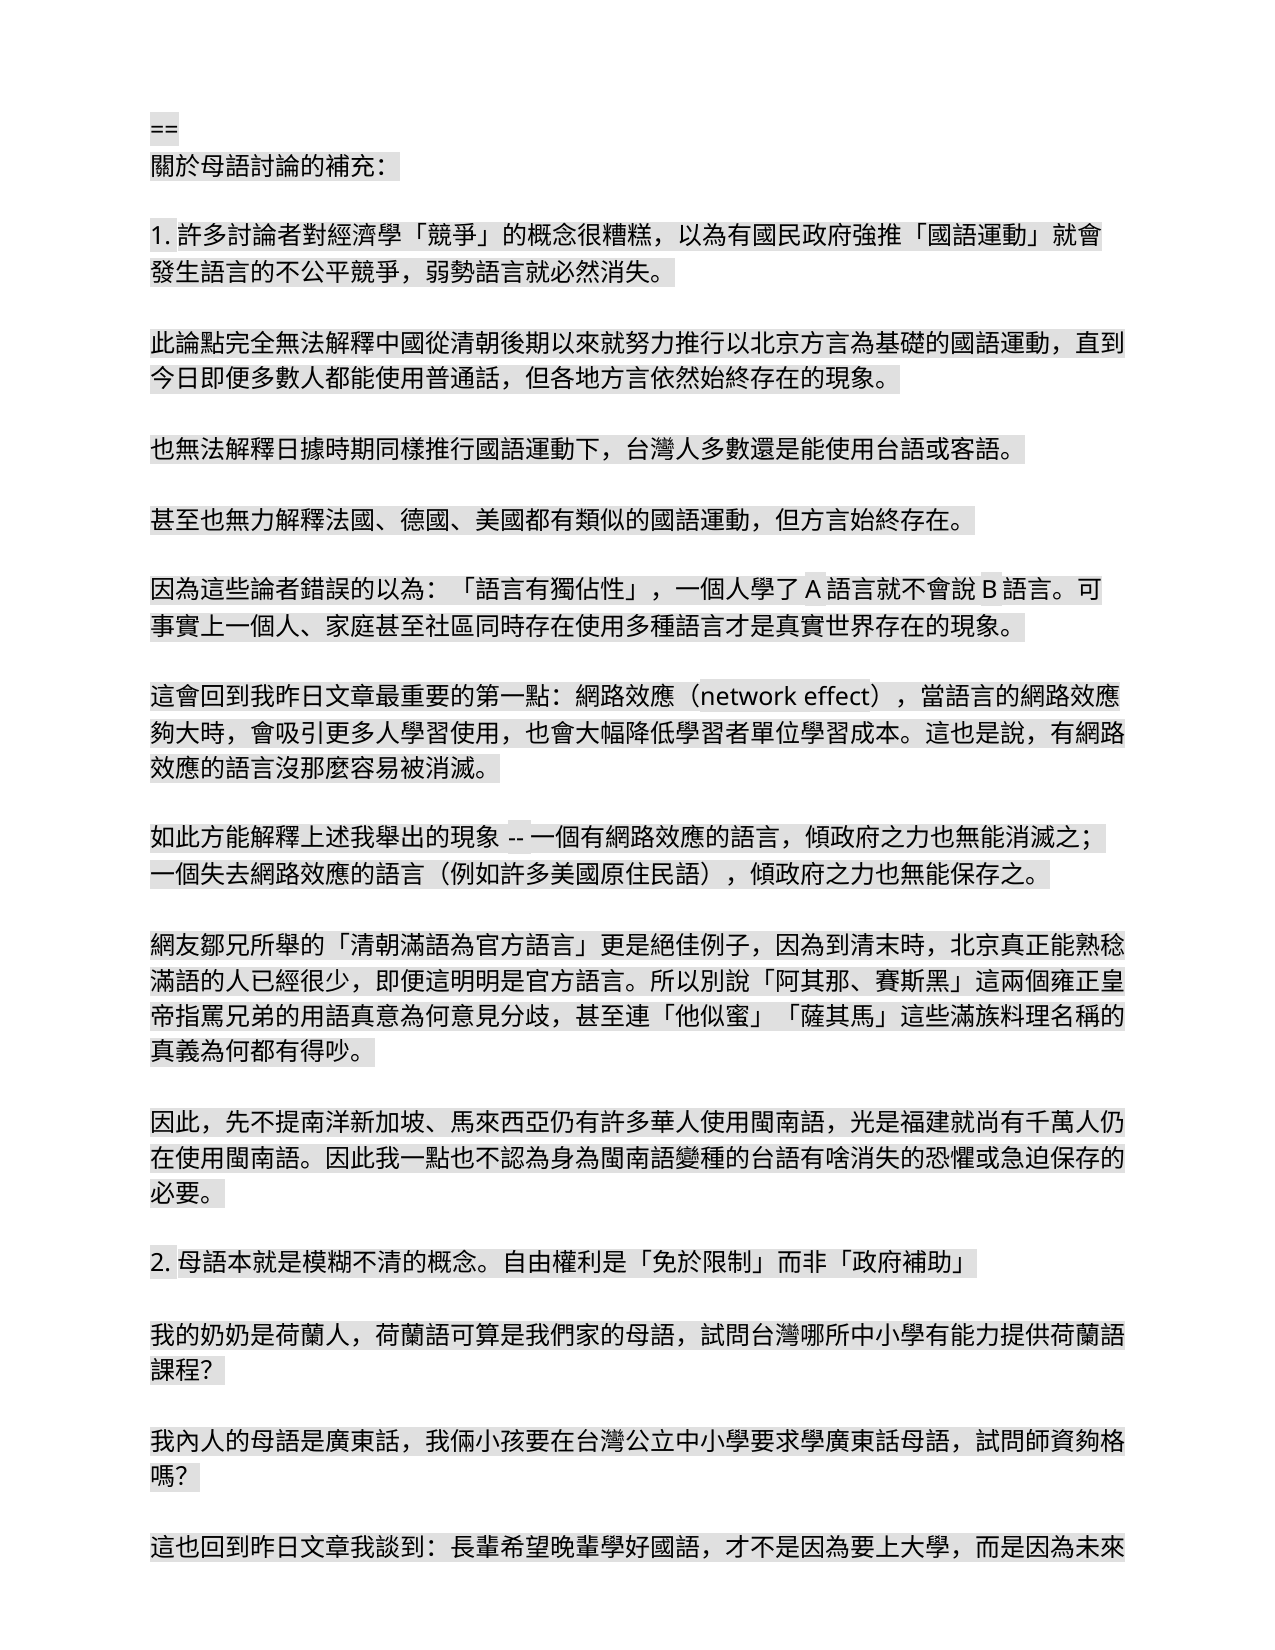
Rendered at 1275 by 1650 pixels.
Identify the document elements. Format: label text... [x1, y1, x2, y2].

text 關於語言消亡的問題我想分享一篇文章 另外就我所知，對岸在新疆或西藏都還是不乏當地語言的電視頻道，也沒有被官方禁止使用，維吾爾族語更是自治區中的官方語言，所謂語言消亡到底是什麼原因可能得好好檢討，是不是真的得花費資源強制年輕人必修？我個人是如同下面文章主張一樣很反對這種強制性的事情。 == 關於母語討論的補充： 1. 許多討論者對經濟學「競爭」的概念很糟糕，以為有國民政府強推「國語運動」就會發生語言的不公平競爭，弱勢語言就必然消失。 此論點完全無法解釋中國從清朝後期以來就努力推行以北京方言為基礎的國語運動，直到今日即便多數人都能使用普通話，但各地方言依然始終存在的現象。 也無法解釋日據時期同樣推行國語運動下，台灣人多數還是能使用台語或客語。 甚至也無力解釋法國、德國、美國都有類似的國語運動，但方言始終存在。 因為這些論者錯誤的以為：「語言有獨佔性」，一個人學了A語言就不會說B語言。可事實上一個人、家庭甚至社區同時存在使用多種語言才是真實世界存在的現象。 這會回到我昨日文章最重要的第一點：網路效應（network effect），當語言的網路效應夠大時，會吸引更多人學習使用，也會大幅降低學習者單位學習成本。這也是說，有網路效應的語言沒那麼容易被消滅。 如此方能解釋上述我舉出的現象 -- 一個有網路效應的語言，傾政府之力也無能消滅之；一個失去網路效應的語言（例如許多美國原住民語），傾政府之力也無能保存之。 網友鄒兄所舉的「清朝滿語為官方語言」更是絕佳例子，因為到清末時，北京真正能熟稔滿語的人已經很少，即便這明明是官方語言。所以別說「阿其那、賽斯黑」這兩個雍正皇帝指罵兄弟的用語真意為何意見分歧，甚至連「他似蜜」「薩其馬」這些滿族料理名稱的真義為何都有得吵。 因此，先不提南洋新加坡、馬來西亞仍有許多華人使用閩南語，光是福建就尚有千萬人仍在使用閩南語。因此我一點也不認為身為閩南語變種的台語有啥消失的恐懼或急迫保存的必要。 2. 母語本就是模糊不清的概念。自由權利是「免於限制」而非「政府補助」 我的奶奶是荷蘭人，荷蘭語可算是我們家的母語，試問台灣哪所中小學有能力提供荷蘭語課程？ 我內人的母語是廣東話，我倆小孩要在台灣公立中小學要求學廣東話母語，試問師資夠格嗎？ 這也回到昨日文章我談到：長輩希望晚輩學好國語，才不是因為要上大學，而是因為未來效益最大、當下或未來溝通成本最低。這是正常的理性經濟分析判斷，連我不識一字的外婆都懂，反而那些自以為讀過很多書（其實多半讀得少也讀得爛）的覺青不切實際的母語保護主張根本是反智的愚蠢。 我奶奶就幾乎不跟我說荷蘭語，而是說她會的台語。因為溝通成本最低。若我奶奶失心瘋堅持只說母語，恐怕在台灣連上市場買東西都有困難。 許多談論台灣國語方言問題者，都硬要扯1970年代以前的「限制方言政策」。 一者，以今非古本身是我認為大有問題的心態。更枉論當年政府並未「限制所有場合使用方言」，而是「限制特定場合或媒體使用方言」，此二者存在巨大差異，也方能解釋為何我在菜市場長大七歲以前只會說台語。 二者，當年被限制的方言不僅只有台語。 三者，當年的限制如今已不存在，則回到第1點，千萬人以上使用的閩南語，市場競爭下我不認為有消失的危機。這也帶到下一點： 四者，自由權在憲法學理上是「排除政府干預」的權利，而非「要求政府補助」的權利。 這點偏偏是多數母語教育支持者最常偷偷代換的概念！ 你要保存母語，ok，麻煩用你自己的身家財產去努力，而不是要求我這種不認同的人要出錢給你去搞。 在我看來，就是資源浪費與錯置。 事實上我們都知道，台灣一堆講文化保存、環保、綠能、人權...的一堆團體，都代換了上述概念嘗試尋租騙政府補助。 好笑的是在所謂的自由民主制度下，我竟然要為我反對的項目納稅出資，這又是另外一個我們談過許多次的法律經濟分析問題了 -- 沒有權利明確界定且禁止立法侵害的民主制度，比獨裁還糟糕，這是Coase Theorem的高階應用。 [150, 75, 1125, 1562]
